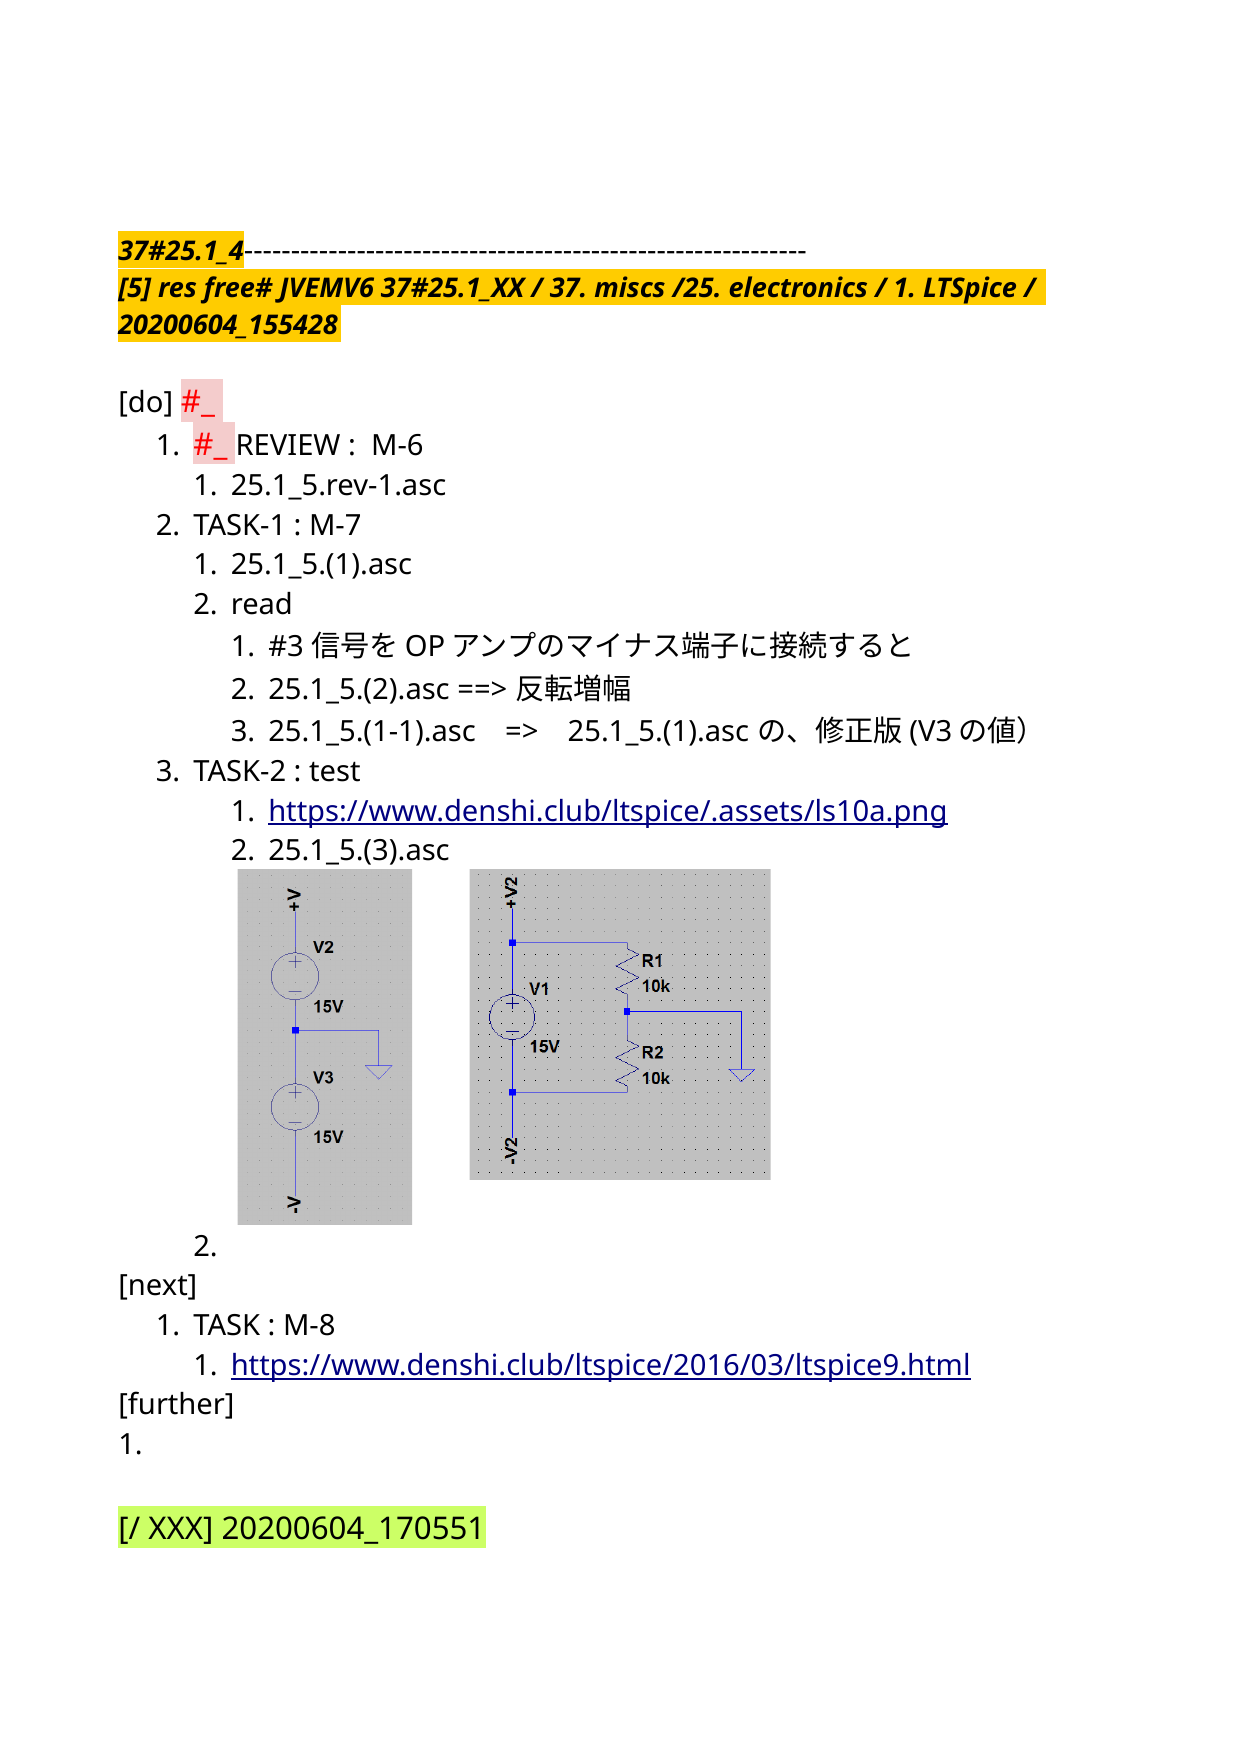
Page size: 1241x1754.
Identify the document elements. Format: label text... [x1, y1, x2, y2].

list 25.1_5.(2).asc ==> 反転増幅 [231, 665, 1122, 708]
text [5] res free# JVEMV6 37#25.1_XX / 37. miscs /25. electronics / 1. LTSpice / 20200604_155428 [118, 268, 1122, 342]
picture [469, 869, 771, 1180]
list TASK-2 : test [156, 750, 1122, 790]
list https://www.denshi.club/ltspice/2016/03/ltspice9.html [193, 1344, 1122, 1384]
picture [237, 869, 413, 1225]
list 25.1_5.(1-1).asc => 25.1_5.(1).asc の、修正版 (V3の値） [231, 708, 1122, 750]
text [next] [118, 1264, 1122, 1304]
list TASK-1 : M-7 [156, 504, 1122, 544]
list TASK : M-8 [156, 1304, 1122, 1344]
text [/ XXX] 20200604_170551 [118, 1463, 1122, 1548]
text [further] [118, 1384, 1122, 1423]
list 25.1_5.rev-1.asc [193, 464, 1122, 504]
text [do] #_ [118, 379, 1122, 422]
list https://www.denshi.club/ltspice/.assets/ls10a.png [231, 790, 1122, 829]
text 37#25.1_4------------------------------------------------------------ [118, 229, 1122, 268]
list read [193, 583, 1122, 623]
list 25.1_5.(3).asc [231, 829, 1122, 869]
list 25.1_5.(1).asc [193, 544, 1122, 583]
list #3 信号をOPアンプのマイナス端子に接続すると [231, 623, 1122, 665]
list #_ REVIEW : M-6 [156, 422, 1122, 464]
